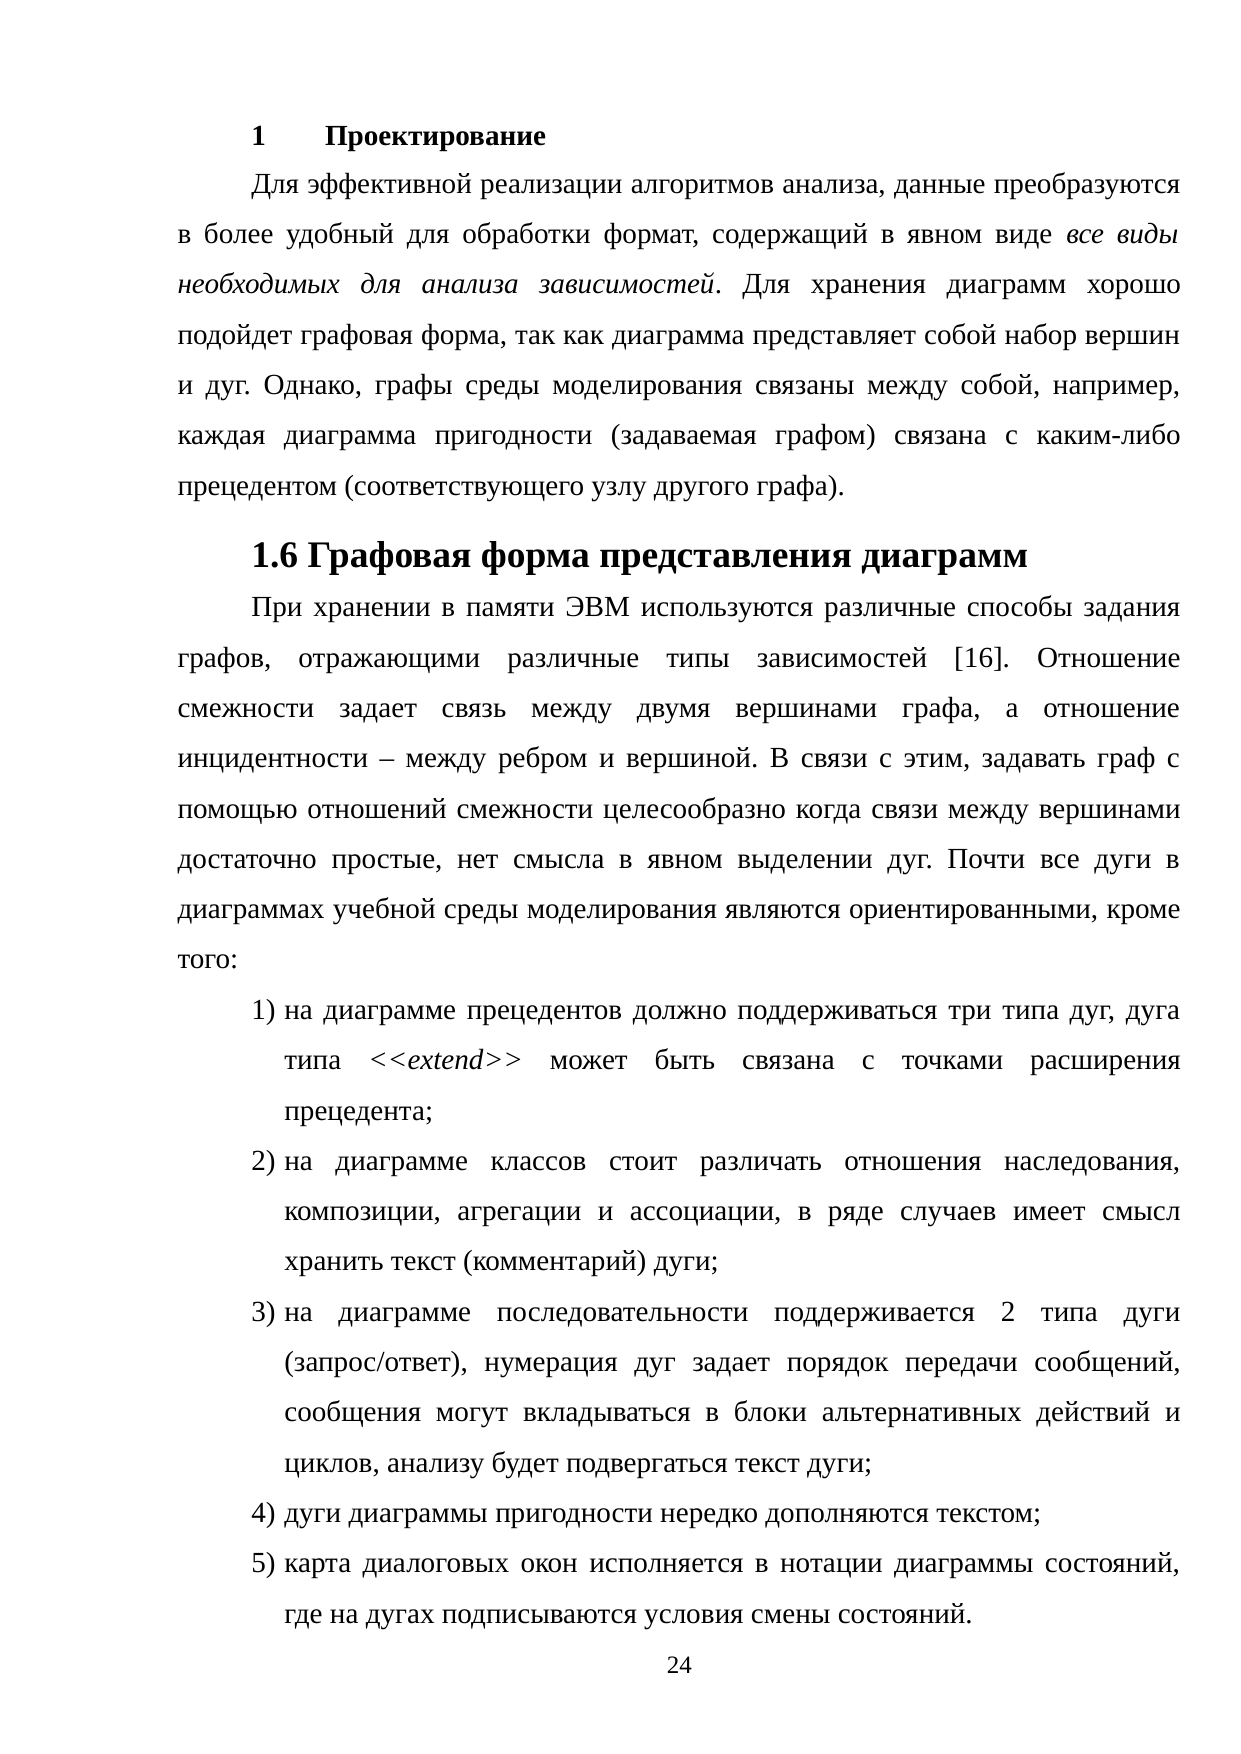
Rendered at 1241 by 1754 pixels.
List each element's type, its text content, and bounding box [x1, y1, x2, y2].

list на диаграмме классов стоит различать отношения наследования, композиции, агрегации и ассоциации, в ряде случаев имеет смысл хранить текст (комментарий) дуги; [251, 1143, 1181, 1277]
text При хранении в памяти ЭВМ используются различные способы задания графов, отражающими различные типы зависимостей [16]. Отношение смежности задает связь между двумя вершинами графа, а отношение инцидентности – между ребром и вершиной. В связи с этим, задавать граф с помощью отношений смежности целесообразно когда связи между вершинами достаточно простые, нет смысла в явном выделении дуг. Почти все дуги в диаграммах учебной среды моделирования являются ориентированными, кроме того: [177, 589, 1181, 975]
list Графовая форма представления диаграмм [177, 532, 1181, 575]
text Для эффективной реализации алгоритмов анализа, данные преобразуются в более удобный для обработки формат, содержащий в явном виде все виды необходимых для анализа зависимостей. Для хранения диаграмм хорошо подойдет графовая форма, так как диаграмма представляет собой набор вершин и дуг. Однако, графы среды моделирования связаны между собой, например, каждая диаграмма пригодности (задаваемая графом) связана с каким-либо прецедентом (соответствующего узлу другого графа). [177, 166, 1181, 501]
list карта диалоговых окон исполняется в нотации диаграммы состояний, где на дугах подписываются условия смены состояний. [251, 1545, 1181, 1629]
subtitle Проектирование [177, 118, 1181, 152]
list дуги диаграммы пригодности нередко дополняются текстом; [251, 1495, 1181, 1529]
list на диаграмме последовательности поддерживается 2 типа дуги (запрос/ответ), нумерация дуг задает порядок передачи сообщений, сообщения могут вкладываться в блоки альтернативных действий и циклов, анализу будет подвергаться текст дуги; [251, 1294, 1181, 1478]
list на диаграмме прецедентов должно поддерживаться три типа дуг, дуга типа <<extend>> может быть связана с точками расширения прецедента; [251, 992, 1181, 1126]
